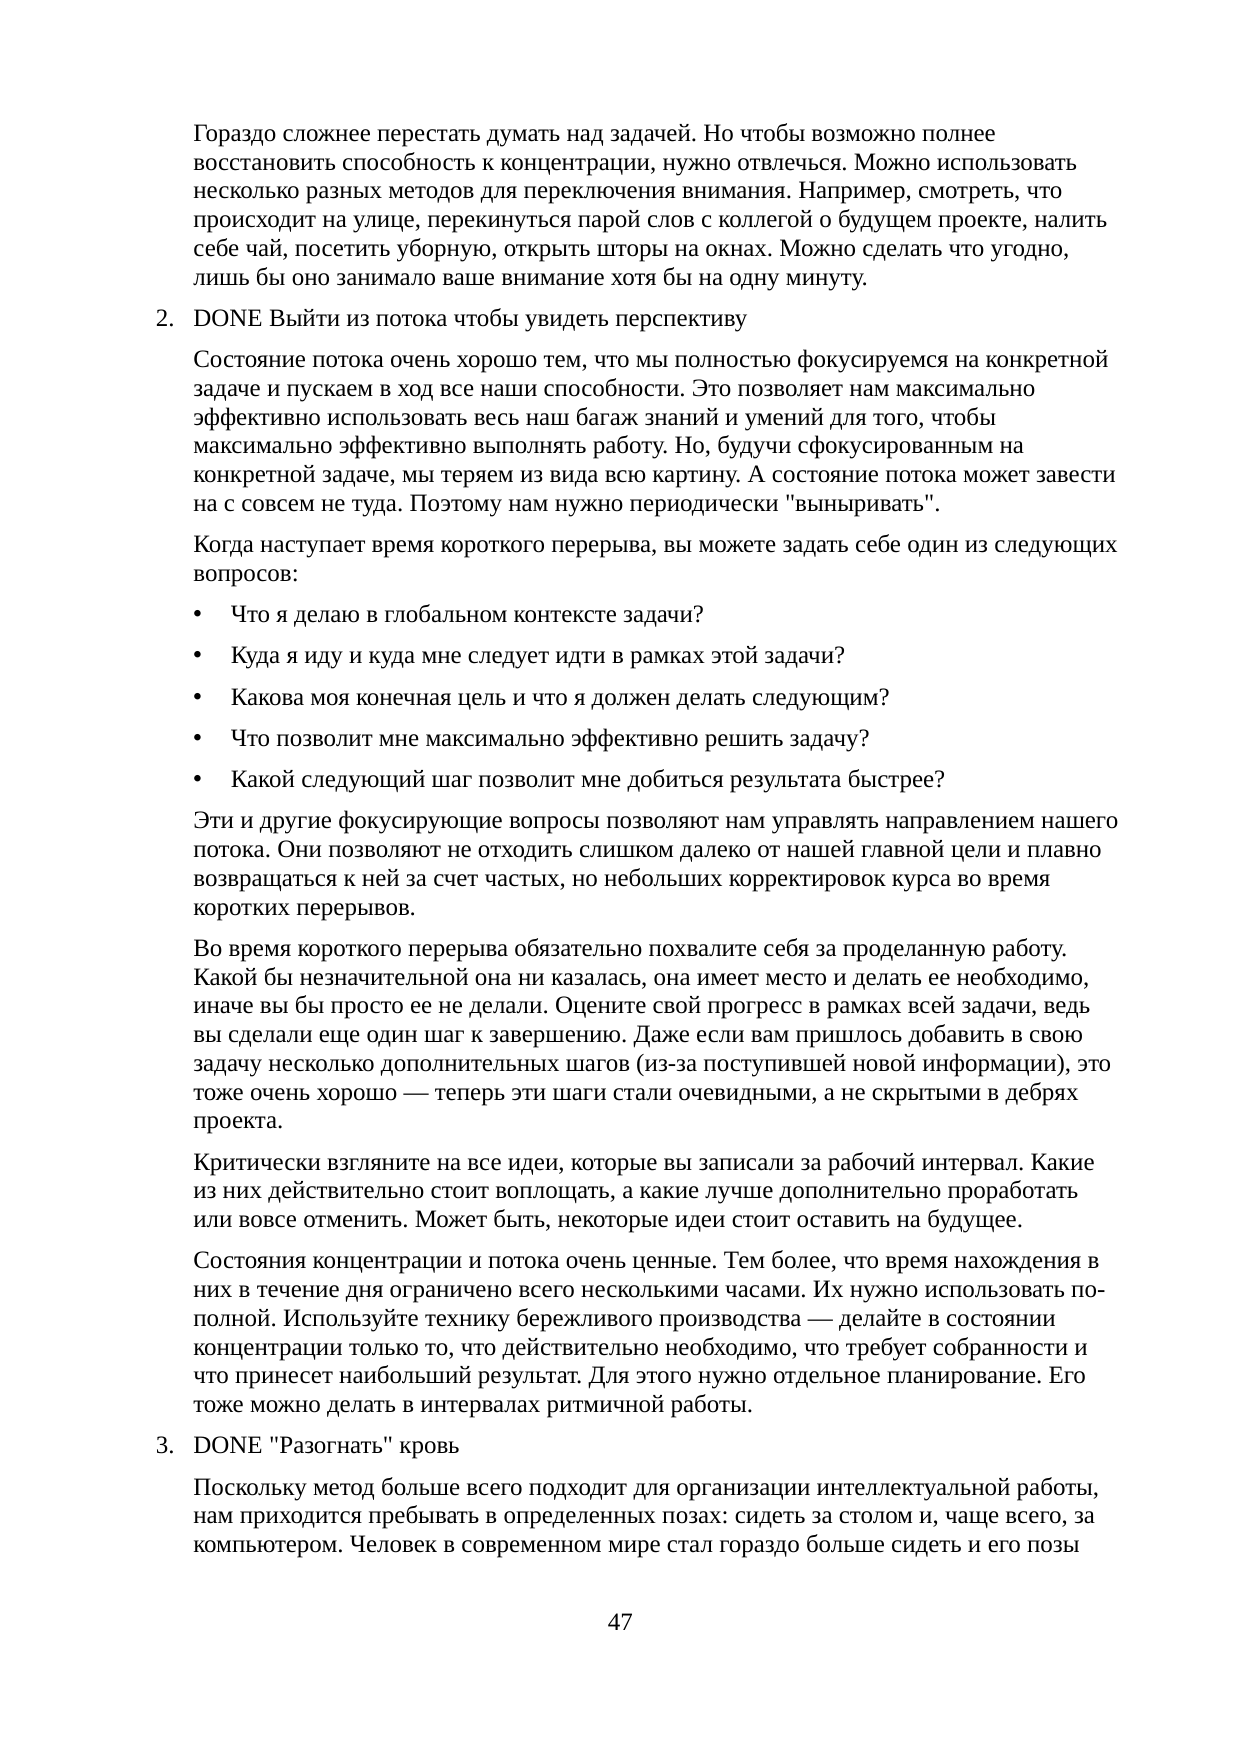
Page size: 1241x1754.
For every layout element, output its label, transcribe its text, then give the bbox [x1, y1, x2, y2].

list Когда наступает время короткого перерыва, вы можете задать себе один из следующих вопросов: [156, 529, 1122, 587]
list Состояние потока очень хорошо тем, что мы полностью фокусируемся на конкретной задаче и пускаем в ход все наши способности. Это позволяет нам максимально эффективно использовать весь наш багаж знаний и умений для того, чтобы максимально эффективно выполнять работу. Но, будучи сфокусированным на конкретной задаче, мы теряем из вида всю картину. А состояние потока может завести на с совсем не туда. Поэтому нам нужно периодически "выныривать". [156, 344, 1122, 517]
list Эти и другие фокусирующие вопросы позволяют нам управлять направлением нашего потока. Они позволяют не отходить слишком далеко от нашей главной цели и плавно возвращаться к ней за счет частых, но небольших корректировок курса во время коротких перерывов. [156, 806, 1122, 921]
list Что я делаю в глобальном контексте задачи? [193, 599, 1122, 628]
list Критически взгляните на все идеи, которые вы записали за рабочий интервал. Какие из них действительно стоит воплощать, а какие лучше дополнительно проработать или вовсе отменить. Может быть, некоторые идеи стоит оставить на будущее. [156, 1147, 1122, 1233]
list DONE Выйти из потока чтобы увидеть перспективу [156, 303, 1122, 332]
list Состояния концентрации и потока очень ценные. Тем более, что время нахождения в них в течение дня ограничено всего несколькими часами. Их нужно использовать по-полной. Используйте технику бережливого производства — делайте в состоянии концентрации только то, что действительно необходимо, что требует собранности и что принесет наибольший результат. Для этого нужно отдельное планирование. Его тоже можно делать в интервалах ритмичной работы. [156, 1246, 1122, 1418]
list Гораздо сложнее перестать думать над задачей. Но чтобы возможно полнее восстановить способность к концентрации, нужно отвлечься. Можно использовать несколько разных методов для переключения внимания. Например, смотреть, что происходит на улице, перекинуться парой слов с коллегой о будущем проекте, налить себе чай, посетить уборную, открыть шторы на окнах. Можно сделать что угодно, лишь бы оно занимало ваше внимание хотя бы на одну минуту. [156, 118, 1122, 291]
list Во время короткого перерыва обязательно похвалите себя за проделанную работу. Какой бы незначительной она ни казалась, она имеет место и делать ее необходимо, иначе вы бы просто ее не делали. Оцените свой прогресс в рамках всей задачи, ведь вы сделали еще один шаг к завершению. Даже если вам пришлось добавить в свою задачу несколько дополнительных шагов (из-за поступившей новой информации), это тоже очень хорошо — теперь эти шаги стали очевидными, а не скрытыми в дебрях проекта. [156, 933, 1122, 1134]
list Какова моя конечная цель и что я должен делать следующим? [193, 682, 1122, 711]
list Куда я иду и куда мне следует идти в рамках этой задачи? [193, 641, 1122, 669]
list Что позволит мне максимально эффективно решить задачу? [193, 723, 1122, 752]
list Какой следующий шаг позволит мне добиться результата быстрее? [193, 764, 1122, 793]
list DONE "Разогнать" кровь [156, 1431, 1122, 1459]
list Поскольку метод больше всего подходит для организации интеллектуальной работы, нам приходится пребывать в определенных позах: сидеть за столом и, чаще всего, за компьютером. Человек в современном мире стал гораздо больше сидеть и его позы [156, 1472, 1122, 1558]
